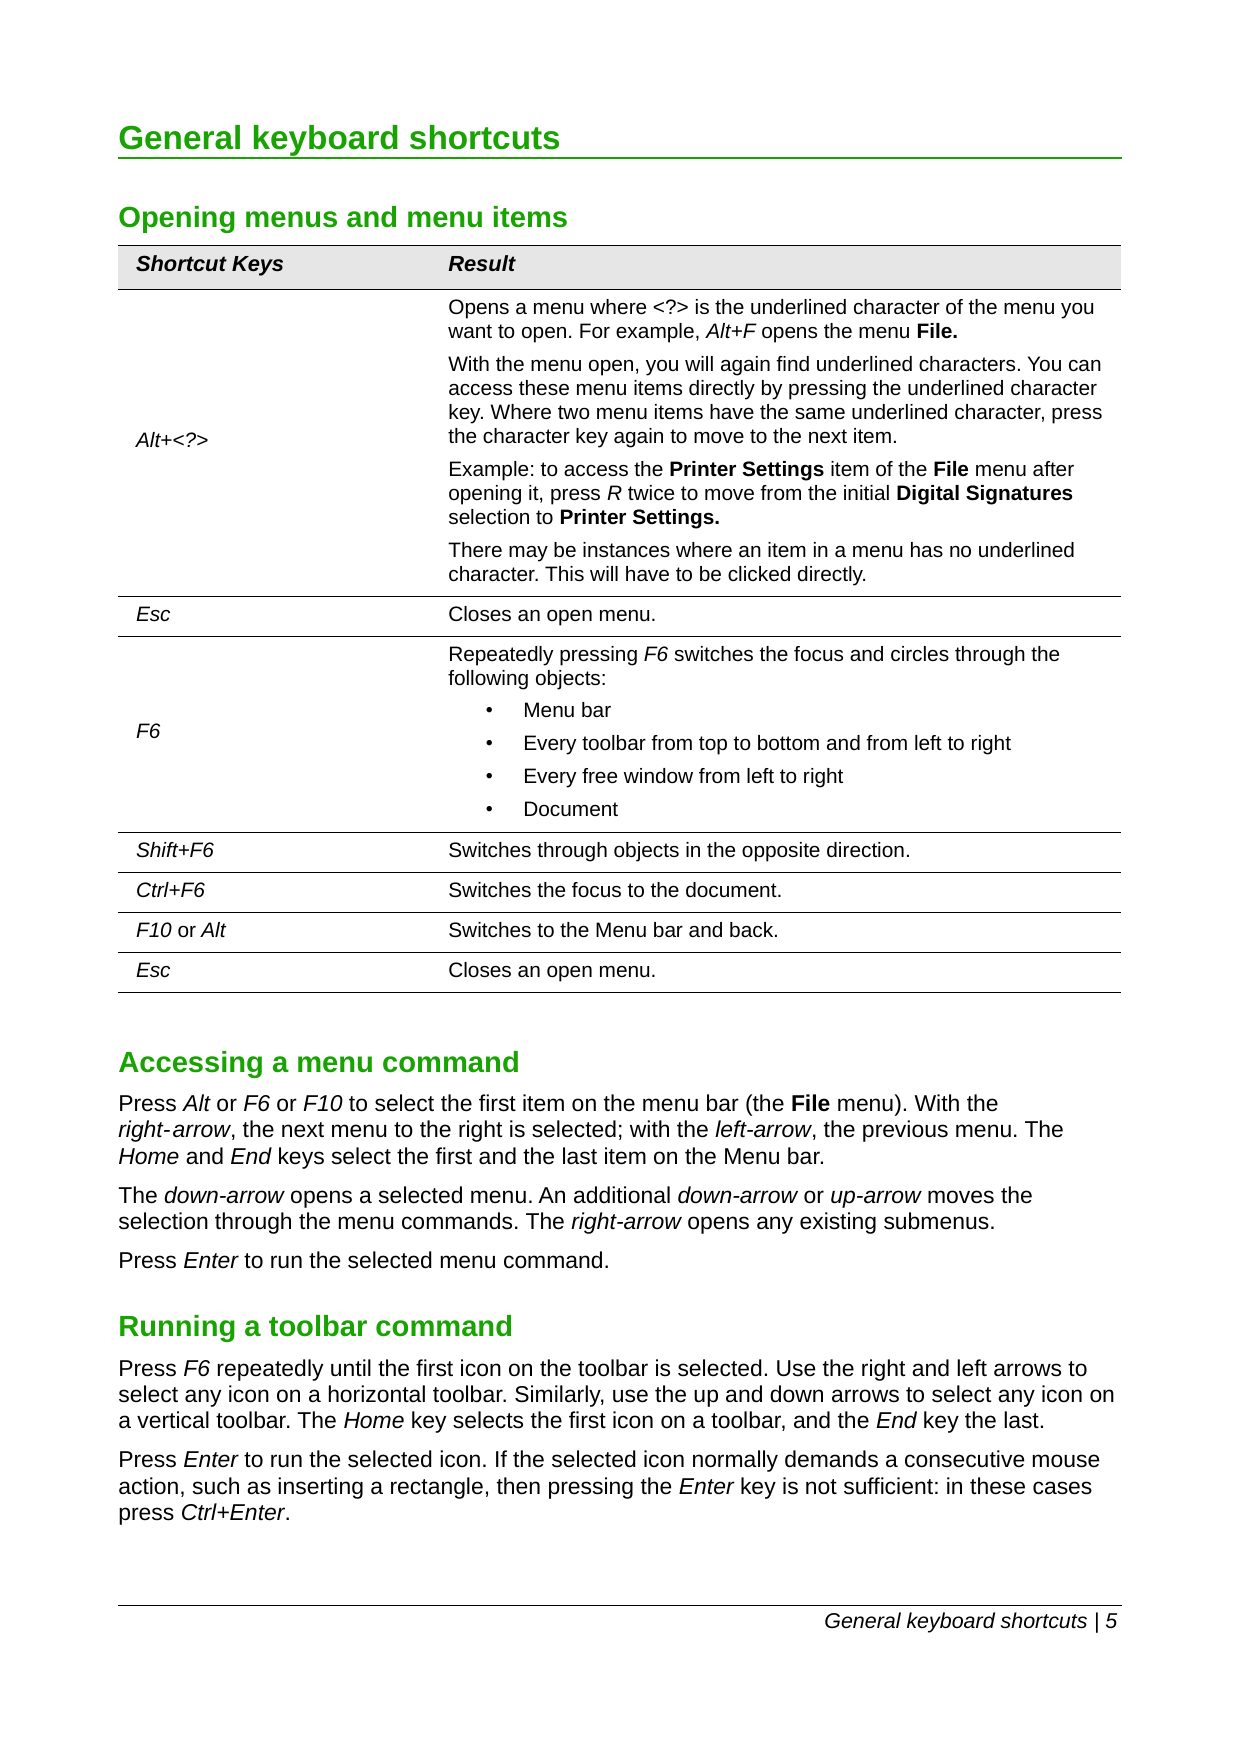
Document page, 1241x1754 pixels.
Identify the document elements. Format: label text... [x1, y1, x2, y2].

table_cell Esc [118, 597, 430, 636]
text The down-arrow opens a selected menu. An additional down-arrow or up-arrow moves the selection through the menu commands. The right-arrow opens any existing submenus. [118, 1182, 1122, 1234]
table_cell Switches to the Menu bar and back. [430, 913, 1121, 952]
table_cell Ctrl+F6 [118, 873, 430, 912]
subtitle General keyboard shortcuts [118, 118, 1122, 157]
text Press F6 repeatedly until the first icon on the toolbar is selected. Use the right and left arrows to select any icon on a horizontal toolbar. Similarly, use the up and down arrows to select any icon on a vertical toolbar. The Home key selects the first icon on a toolbar, and the End key the last. [118, 1355, 1122, 1434]
subtitle Running a toolbar command [118, 1309, 1122, 1343]
table_cell Alt+<?> [118, 290, 430, 596]
table_cell Closes an open menu. [430, 597, 1121, 636]
text Press Enter to run the selected icon. If the selected icon normally demands a consecutive mouse action, such as inserting a rectangle, then pressing the Enter key is not sufficient: in these cases press Ctrl+Enter. [118, 1446, 1122, 1525]
text Press Enter to run the selected menu command. [118, 1247, 1122, 1273]
table_cell F10 or Alt [118, 913, 430, 952]
table_cell F6 [118, 637, 430, 832]
table_cell Esc [118, 953, 430, 992]
table_cell Opens a menu where <?> is the underlined character of the menu you want to open. For example, Alt+F opens the menu File. With the menu open, you will again find underlined characters. You can access these menu items directly by pressing the underlined character key. Where two menu items have the same underlined character, press the character key again to move to the next item. Example: to access the Printer Settings item of the File menu after opening it, press R twice to move from the initial Digital Signatures selection to Printer Settings. There may be instances where an item in a menu has no underlined character. This will have to be clicked directly. [430, 290, 1121, 596]
table_header Shortcut Keys [118, 246, 430, 289]
subtitle Accessing a menu command [118, 1045, 1122, 1078]
table_cell Switches the focus to the document. [430, 873, 1121, 912]
subtitle Opening menus and menu items [118, 200, 1122, 233]
table_cell Repeatedly pressing F6 switches the focus and circles through the following objects: Menu bar Every toolbar from top to bottom and from left to right Every free window from left to right Document [430, 637, 1121, 832]
table_cell Shift+F6 [118, 833, 430, 872]
table_header Result [430, 246, 1121, 289]
table_cell Switches through objects in the opposite direction. [430, 833, 1121, 872]
text Press Alt or F6 or F10 to select the first item on the menu bar (the File menu). With the right‑arrow, the next menu to the right is selected; with the left-arrow, the previous menu. The Home and End keys select the first and the last item on the Menu bar. [118, 1090, 1122, 1169]
table_cell Closes an open menu. [430, 953, 1121, 992]
